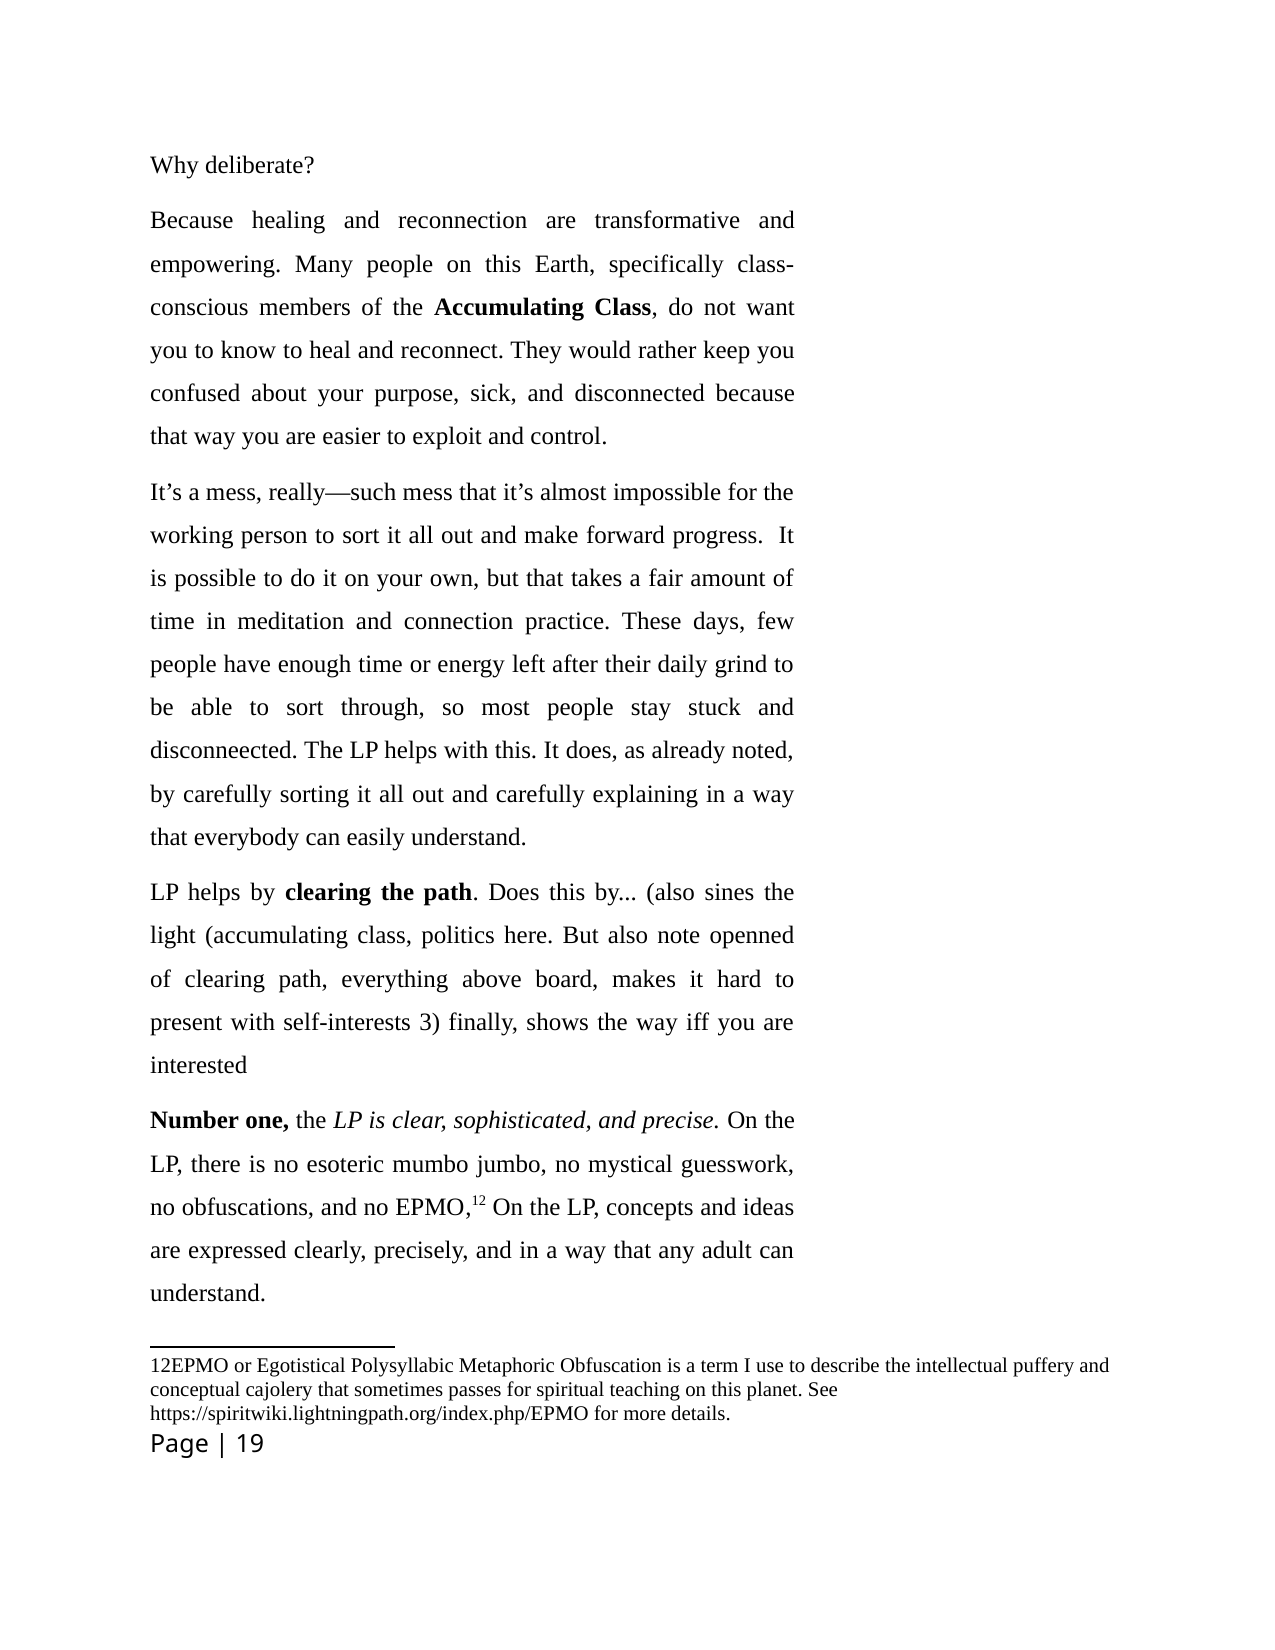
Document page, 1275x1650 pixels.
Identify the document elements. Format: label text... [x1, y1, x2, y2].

text EPMO or Egotistical Polysyllabic Metaphoric Obfuscation is a term I use to describe the intellectual puffery and conceptual cajolery that sometimes passes for spiritual teaching on this planet. See https://spiritwiki.lightningpath.org/index.php/EPMO for more details. [150, 1353, 1125, 1425]
text Number one, the LP is clear, sophisticated, and precise. On the LP, there is no esoteric mumbo jumbo, no mystical guesswork, no obfuscations, and no EPMO, On the LP, concepts and ideas are expressed clearly, precisely, and in a way that any adult can understand. [150, 1106, 795, 1307]
text It’s a mess, really—such mess that it’s almost impossible for the working person to sort it all out and make forward progress. It is possible to do it on your own, but that takes a fair amount of time in meditation and connection practice. These days, few people have enough time or energy left after their daily grind to be able to sort through, so most people stay stuck and disconneected. The LP helps with this. It does, as already noted, by carefully sorting it all out and carefully explaining in a way that everybody can easily understand. [150, 477, 795, 851]
text Because healing and reconnection are transformative and empowering. Many people on this Earth, specifically class-conscious members of the Accumulating Class, do not want you to know to heal and reconnect. They would rather keep you confused about your purpose, sick, and disconnected because that way you are easier to exploit and control. [150, 206, 795, 450]
text LP helps by clearing the path. Does this by... (also sines the light (accumulating class, politics here. But also note openned of clearing path, everything above board, makes it hard to present with self-interests 3) finally, shows the way iff you are interested [150, 877, 795, 1079]
text Why deliberate? [150, 150, 795, 179]
